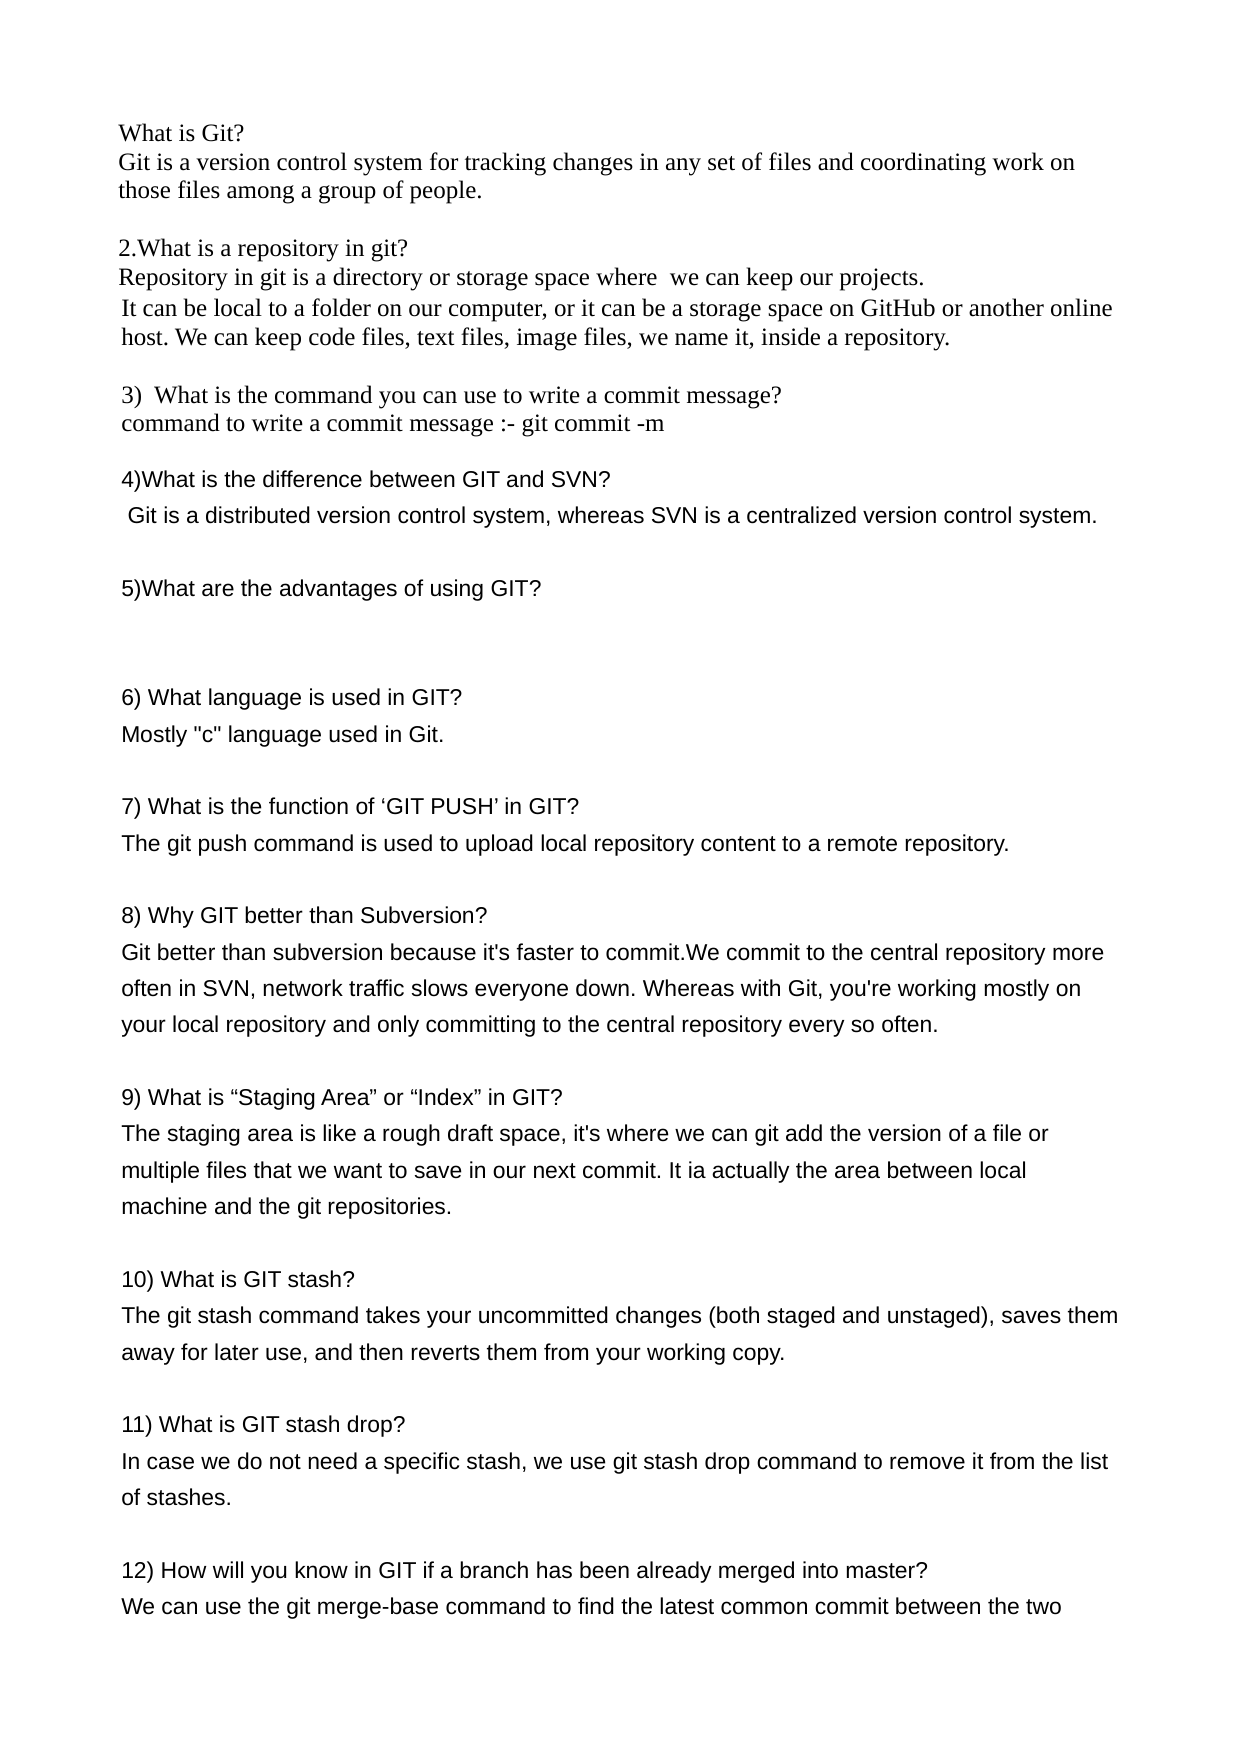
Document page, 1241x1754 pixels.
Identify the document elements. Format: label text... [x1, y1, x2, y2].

table_header It can be local to a folder on our computer, or it can be a storage space on GitHub or another online host. We can keep code files, text files, image files, we name it, inside a repository. 3) What is the command you can use to write a commit message? command to write a commit message :- git commit -m 4)What is the difference between GIT and SVN? Git is a distributed version control system, whereas SVN is a centralized version control system. 5)What are the advantages of using GIT? 6) What language is used in GIT? Mostly "c" language used in Git. 7) What is the function of ‘GIT PUSH’ in GIT? The git push command is used to upload local repository content to a remote repository. 8) Why GIT better than Subversion? Git better than subversion because it's faster to commit.We commit to the central repository more often in SVN, network traffic slows everyone down. Whereas with Git, you're working mostly on your local repository and only committing to the central repository every so often. 9) What is “Staging Area” or “Index” in GIT? The staging area is like a rough draft space, it's where we can git add the version of a file or multiple files that we want to save in our next commit. It ia actually the area between local machine and the git repositories. 10) What is GIT stash? The git stash command takes your uncommitted changes (both staged and unstaged), saves them away for later use, and then reverts them from your working copy. 11) What is GIT stash drop? In case we do not need a specific stash, we use git stash drop command to remove it from the list of stashes. 12) How will you know in GIT if a branch has been already merged into master? We can use the git merge-base command to find the latest common commit between the two [118, 291, 1122, 1622]
text Repository in git is a directory or storage space where we can keep our projects. [118, 262, 1122, 291]
text What is Git? [118, 118, 1122, 147]
text 2.What is a repository in git? [118, 233, 1122, 262]
text Git is a version control system for tracking changes in any set of files and coordinating work on those files among a group of people. [118, 147, 1122, 204]
